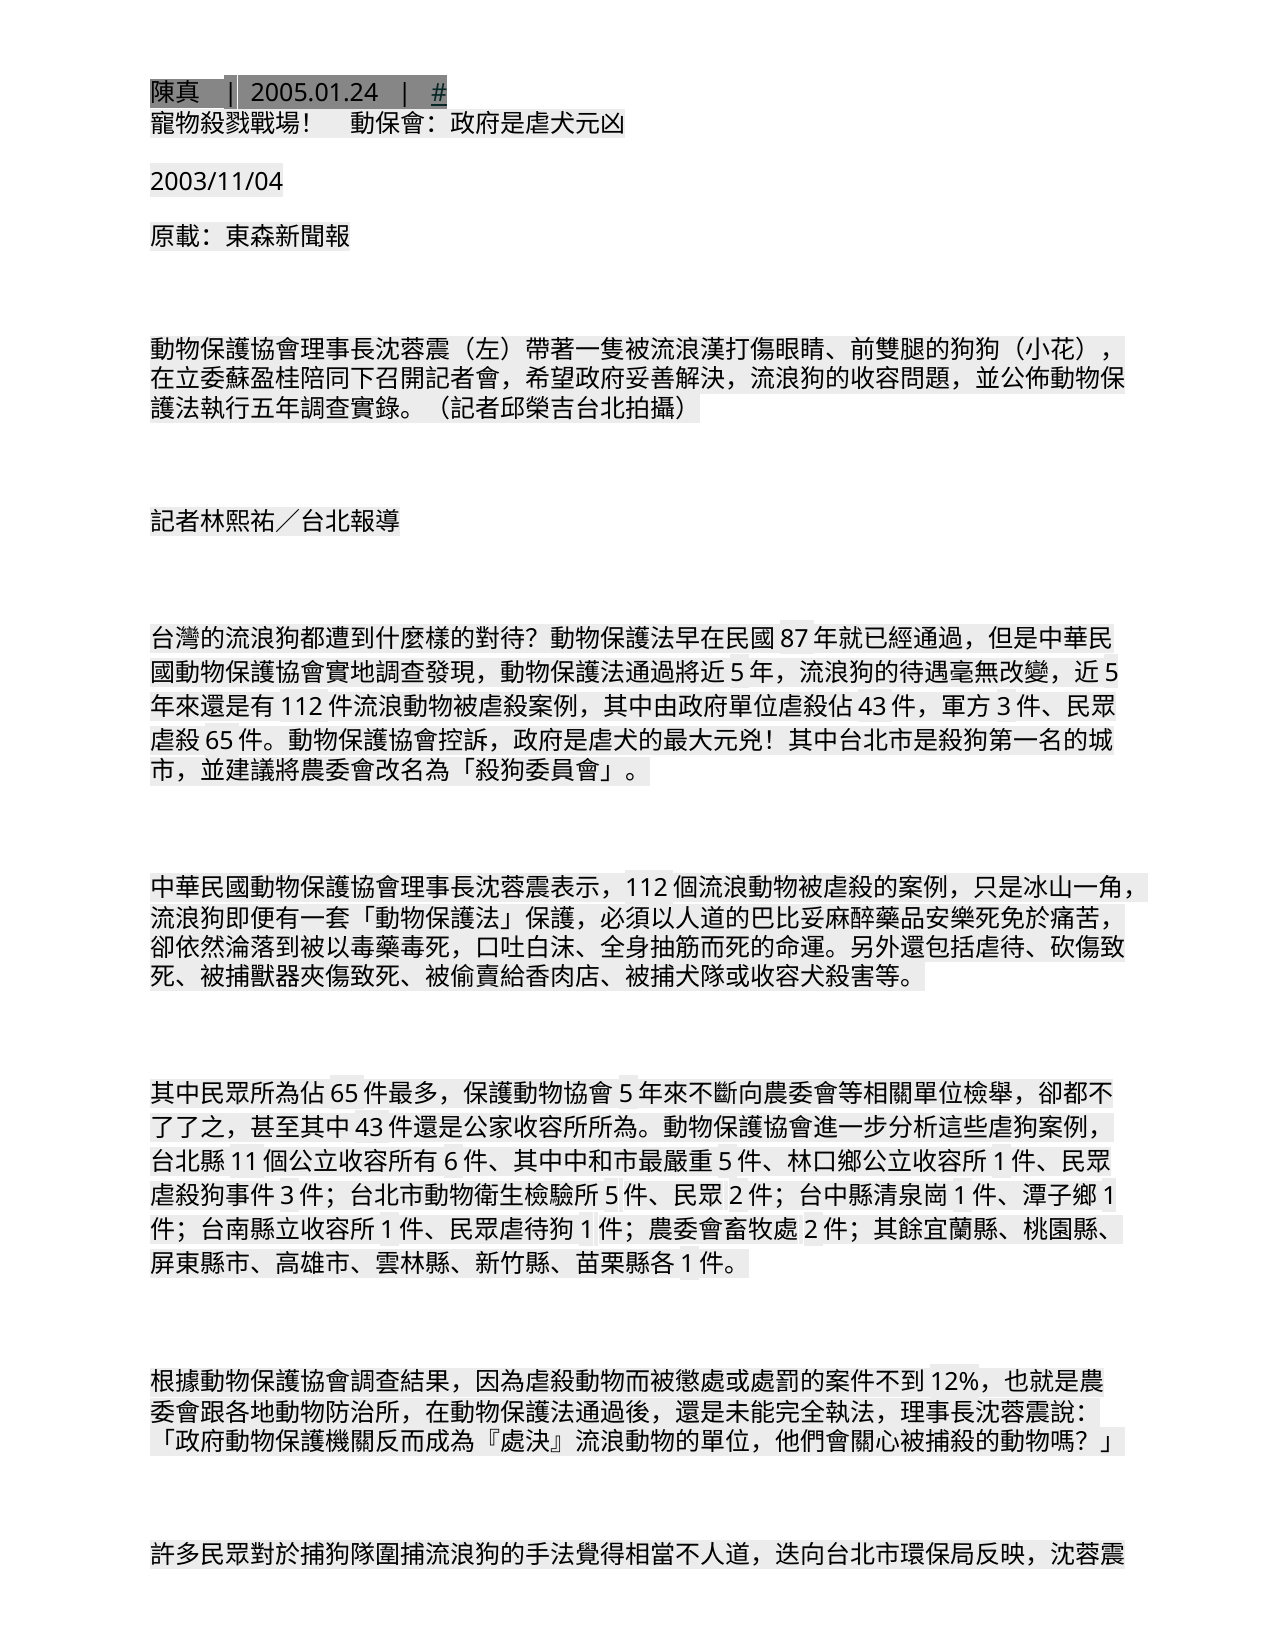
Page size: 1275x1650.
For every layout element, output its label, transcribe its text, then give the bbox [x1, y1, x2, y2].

text 記者林熙祐／台北報導 [150, 507, 1125, 536]
text 台灣的流浪狗都遭到什麼樣的對待？動物保護法早在民國87年就已經通過，但是中華民國動物保護協會實地調查發現，動物保護法通過將近5年，流浪狗的待遇毫無改變，近5年來還是有112件流浪動物被虐殺案例，其中由政府單位虐殺佔43件，軍方3件、民眾虐殺65件。動物保護協會控訴，政府是虐犬的最大元兇！其中台北市是殺狗第一名的城市，並建議將農委會改名為「殺狗委員會」。 [150, 620, 1125, 786]
text 陳真 | 2005.01.24 | # [150, 75, 1125, 109]
text 動物保護協會理事長沈蓉震（左）帶著一隻被流浪漢打傷眼睛、前雙腿的狗狗（小花），在立委蘇盈桂陪同下召開記者會，希望政府妥善解決，流浪狗的收容問題，並公佈動物保護法執行五年調查實錄。（記者邱榮吉台北拍攝） [150, 336, 1125, 423]
text 根據動物保護協會調查結果，因為虐殺動物而被懲處或處罰的案件不到12%，也就是農委會跟各地動物防治所，在動物保護法通過後，還是未能完全執法，理事長沈蓉震說：「政府動物保護機關反而成為『處決』流浪動物的單位，他們會關心被捕殺的動物嗎？」 [150, 1364, 1125, 1456]
text 許多民眾對於捕狗隊圍捕流浪狗的手法覺得相當不人道，迭向台北市環保局反映，沈蓉震 [150, 1540, 1125, 1569]
text 寵物殺戮戰場！ 動保會：政府是虐犬元凶 [150, 109, 1125, 138]
text 原載：東森新聞報 [150, 222, 1125, 251]
text 其中民眾所為佔65件最多，保護動物協會5年來不斷向農委會等相關單位檢舉，卻都不了了之，甚至其中43件還是公家收容所所為。動物保護協會進一步分析這些虐狗案例，台北縣11個公立收容所有6件、其中中和市最嚴重5件、林口鄉公立收容所1件、民眾虐殺狗事件3件；台北市動物衛生檢驗所5件、民眾2件；台中縣清泉崗1件、潭子鄉1件；台南縣立收容所1件、民眾虐待狗1件；農委會畜牧處2件；其餘宜蘭縣、桃園縣、屏東縣市、高雄市、雲林縣、新竹縣、苗栗縣各1件。 [150, 1075, 1125, 1280]
text 2003/11/04 [150, 163, 1125, 197]
text 中華民國動物保護協會理事長沈蓉震表示，112個流浪動物被虐殺的案例，只是冰山一角，流浪狗即便有一套「動物保護法」保護，必須以人道的巴比妥麻醉藥品安樂死免於痛苦，卻依然淪落到被以毒藥毒死，口吐白沫、全身抽筋而死的命運。另外還包括虐待、砍傷致死、被捕獸器夾傷致死、被偷賣給香肉店、被捕犬隊或收容犬殺害等。 [150, 870, 1125, 991]
